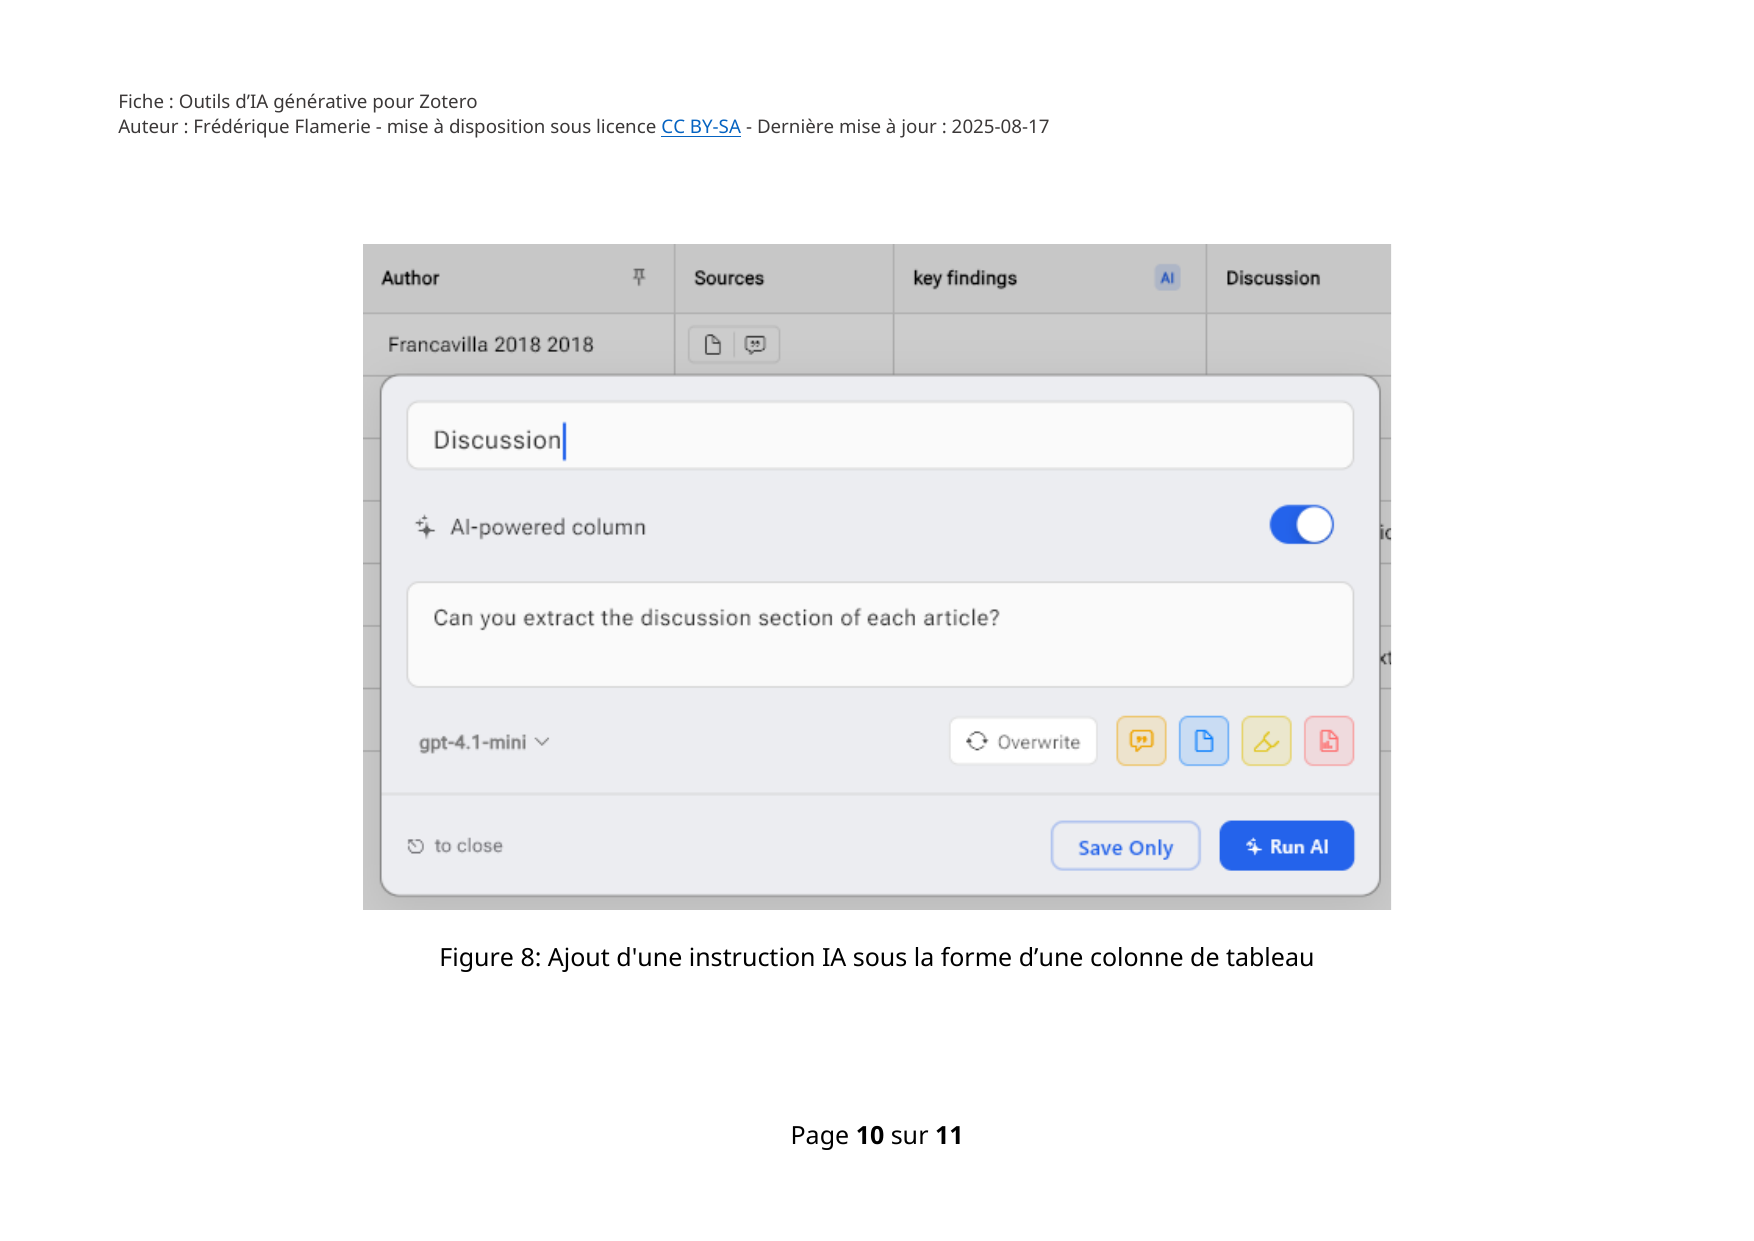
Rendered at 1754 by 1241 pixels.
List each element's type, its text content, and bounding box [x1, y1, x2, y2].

picture [363, 244, 1392, 910]
text Figure 8: Ajout d'une instruction IA sous la forme d’une colonne de tableau [363, 910, 1391, 973]
